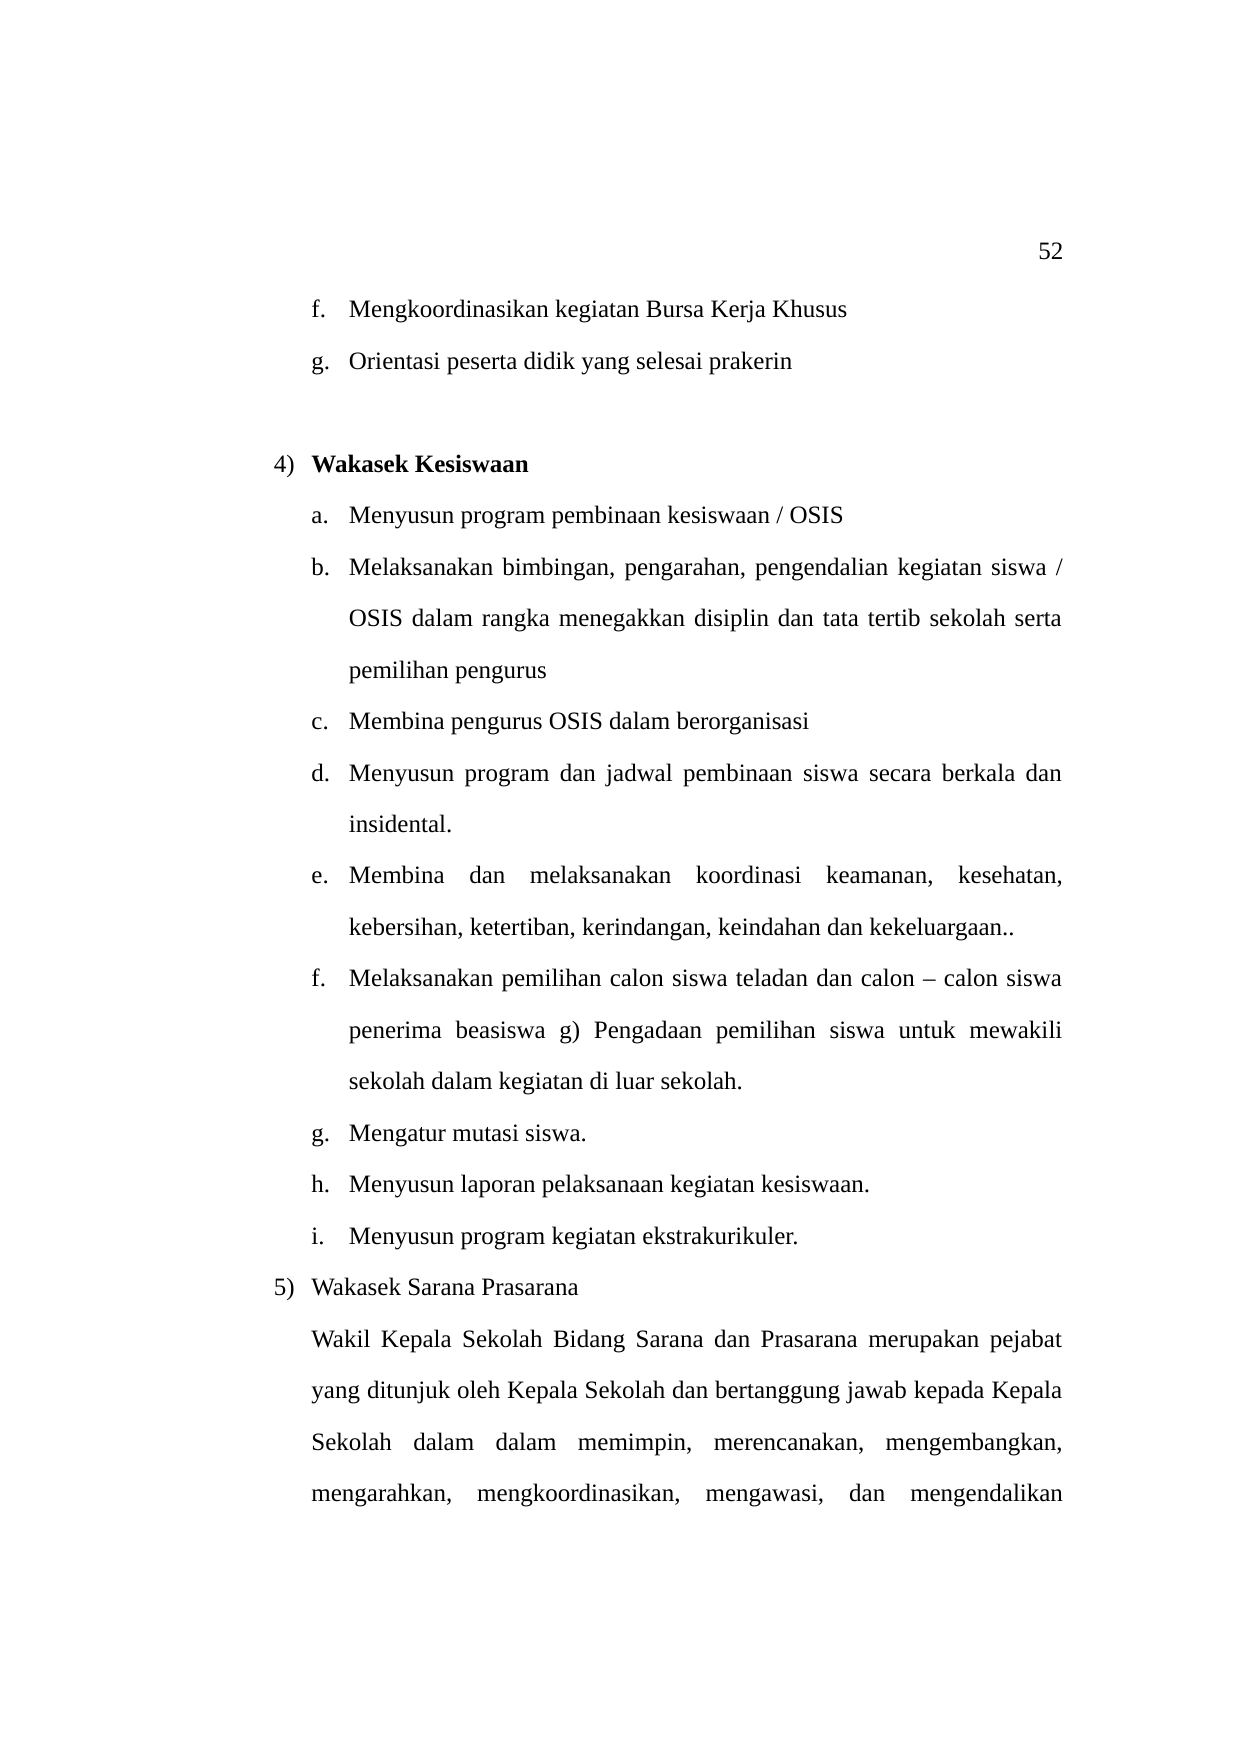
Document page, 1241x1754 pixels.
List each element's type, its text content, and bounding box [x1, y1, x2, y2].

list Menyusun program kegiatan ekstrakurikuler. [311, 1221, 1063, 1249]
list Melaksanakan bimbingan, pengarahan, pengendalian kegiatan siswa / OSIS dalam rangka menegakkan disiplin dan tata tertib sekolah serta pemilihan pengurus [311, 552, 1063, 683]
list Menyusun program dan jadwal pembinaan siswa secara berkala dan insidental. [311, 758, 1063, 838]
list Menyusun laporan pelaksanaan kegiatan kesiswaan. [311, 1169, 1063, 1198]
list Melaksanakan pemilihan calon siswa teladan dan calon – calon siswa penerima beasiswa g) Pengadaan pemilihan siswa untuk mewakili sekolah dalam kegiatan di luar sekolah. [311, 963, 1063, 1095]
list Wakil Kepala Sekolah Bidang Sarana dan Prasarana merupakan pejabat yang ditunjuk oleh Kepala Sekolah dan bertanggung jawab kepada Kepala Sekolah dalam dalam memimpin, merencanakan, mengembangkan, mengarahkan, mengkoordinasikan, mengawasi, dan mengendalikan [274, 1324, 1063, 1507]
list Membina pengurus OSIS dalam berorganisasi [311, 706, 1063, 735]
list Wakasek Kesiswaan [274, 449, 1063, 478]
list Wakasek Sarana Prasarana [274, 1272, 1063, 1301]
list Orientasi peserta didik yang selesai prakerin [311, 346, 1063, 375]
list Menyusun program pembinaan kesiswaan / OSIS [311, 500, 1063, 529]
list Mengatur mutasi siswa. [311, 1118, 1063, 1147]
list Membina dan melaksanakan koordinasi keamanan, kesehatan, kebersihan, ketertiban, kerindangan, keindahan dan kekeluargaan.. [311, 861, 1063, 941]
list Mengkoordinasikan kegiatan Bursa Kerja Khusus [311, 294, 1063, 323]
